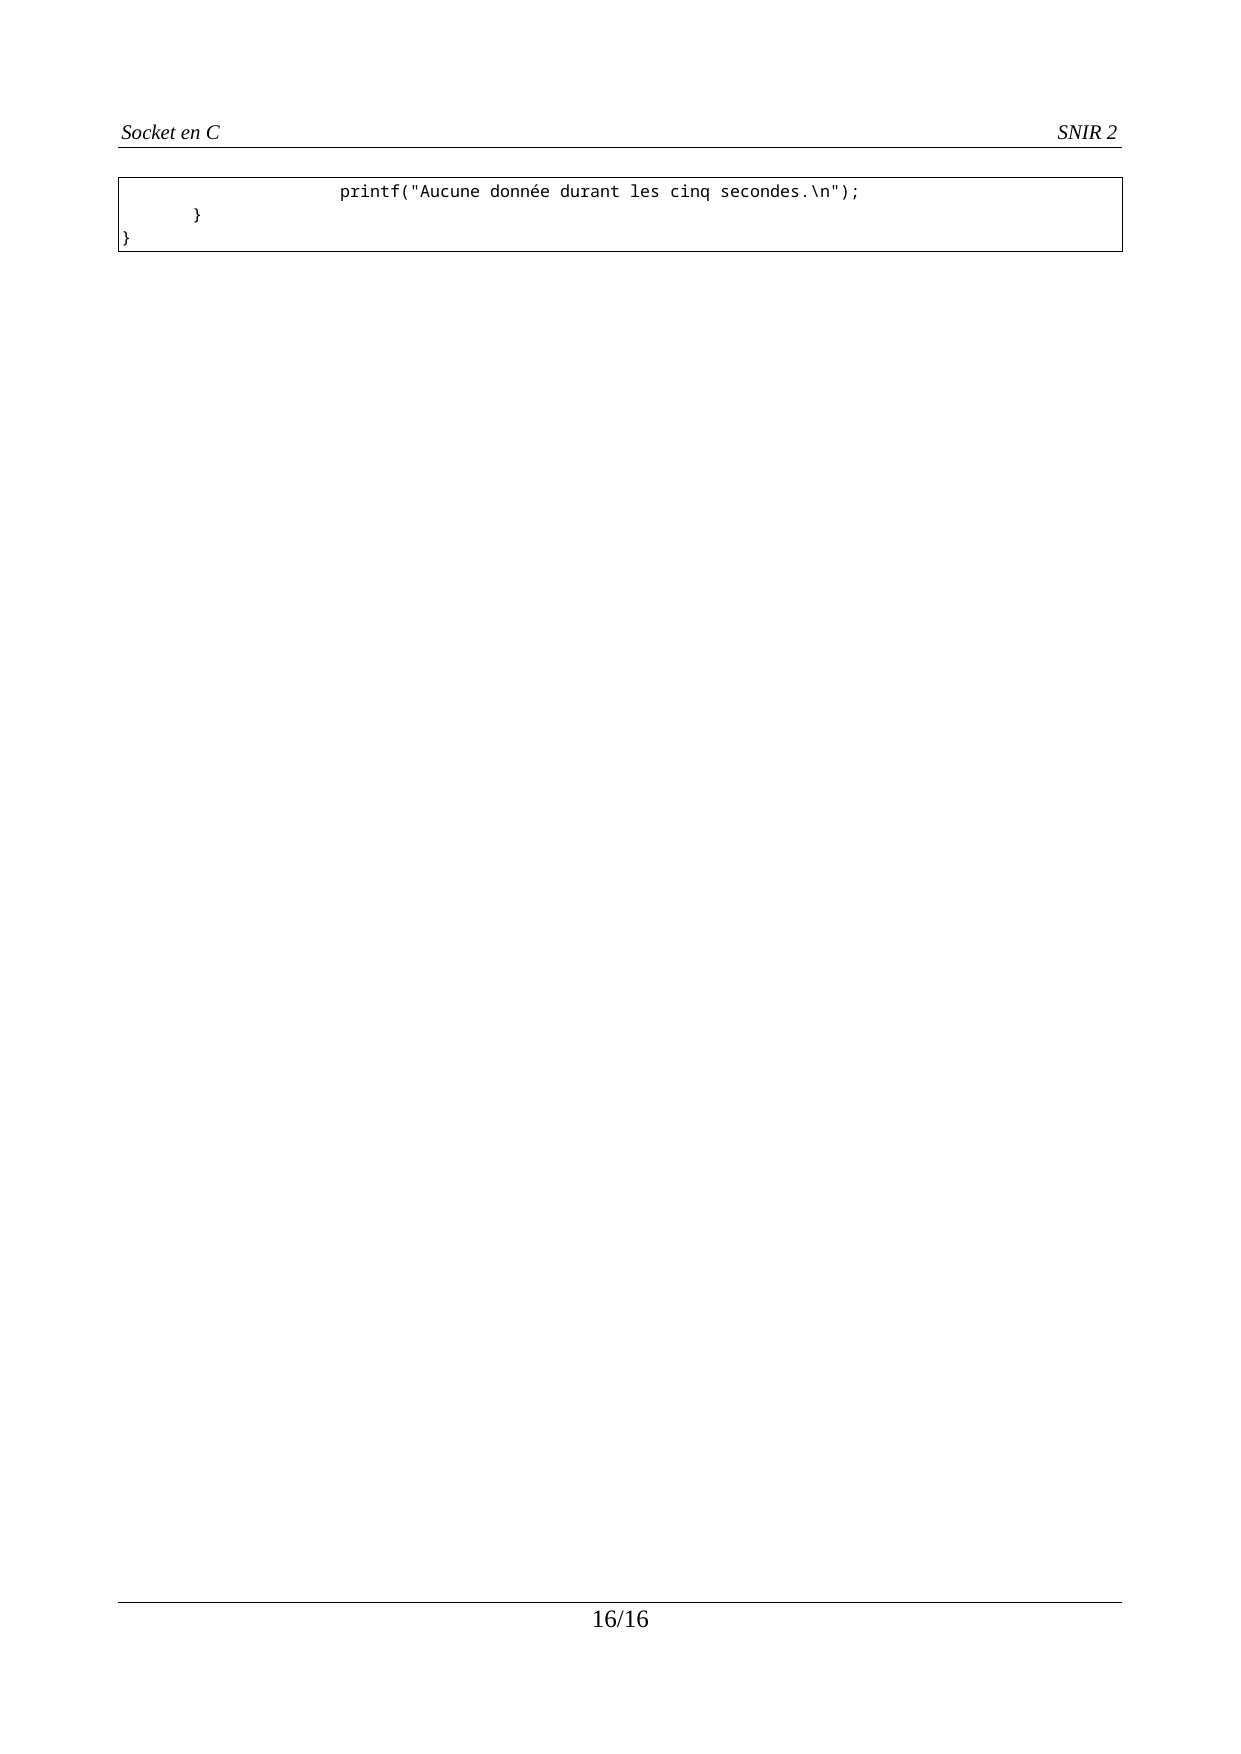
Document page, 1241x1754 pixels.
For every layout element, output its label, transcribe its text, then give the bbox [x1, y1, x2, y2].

text } [119, 223, 1122, 251]
text } [119, 199, 1122, 223]
text printf("Aucune donnée durant les cinq secondes.\n"); [119, 178, 1122, 199]
